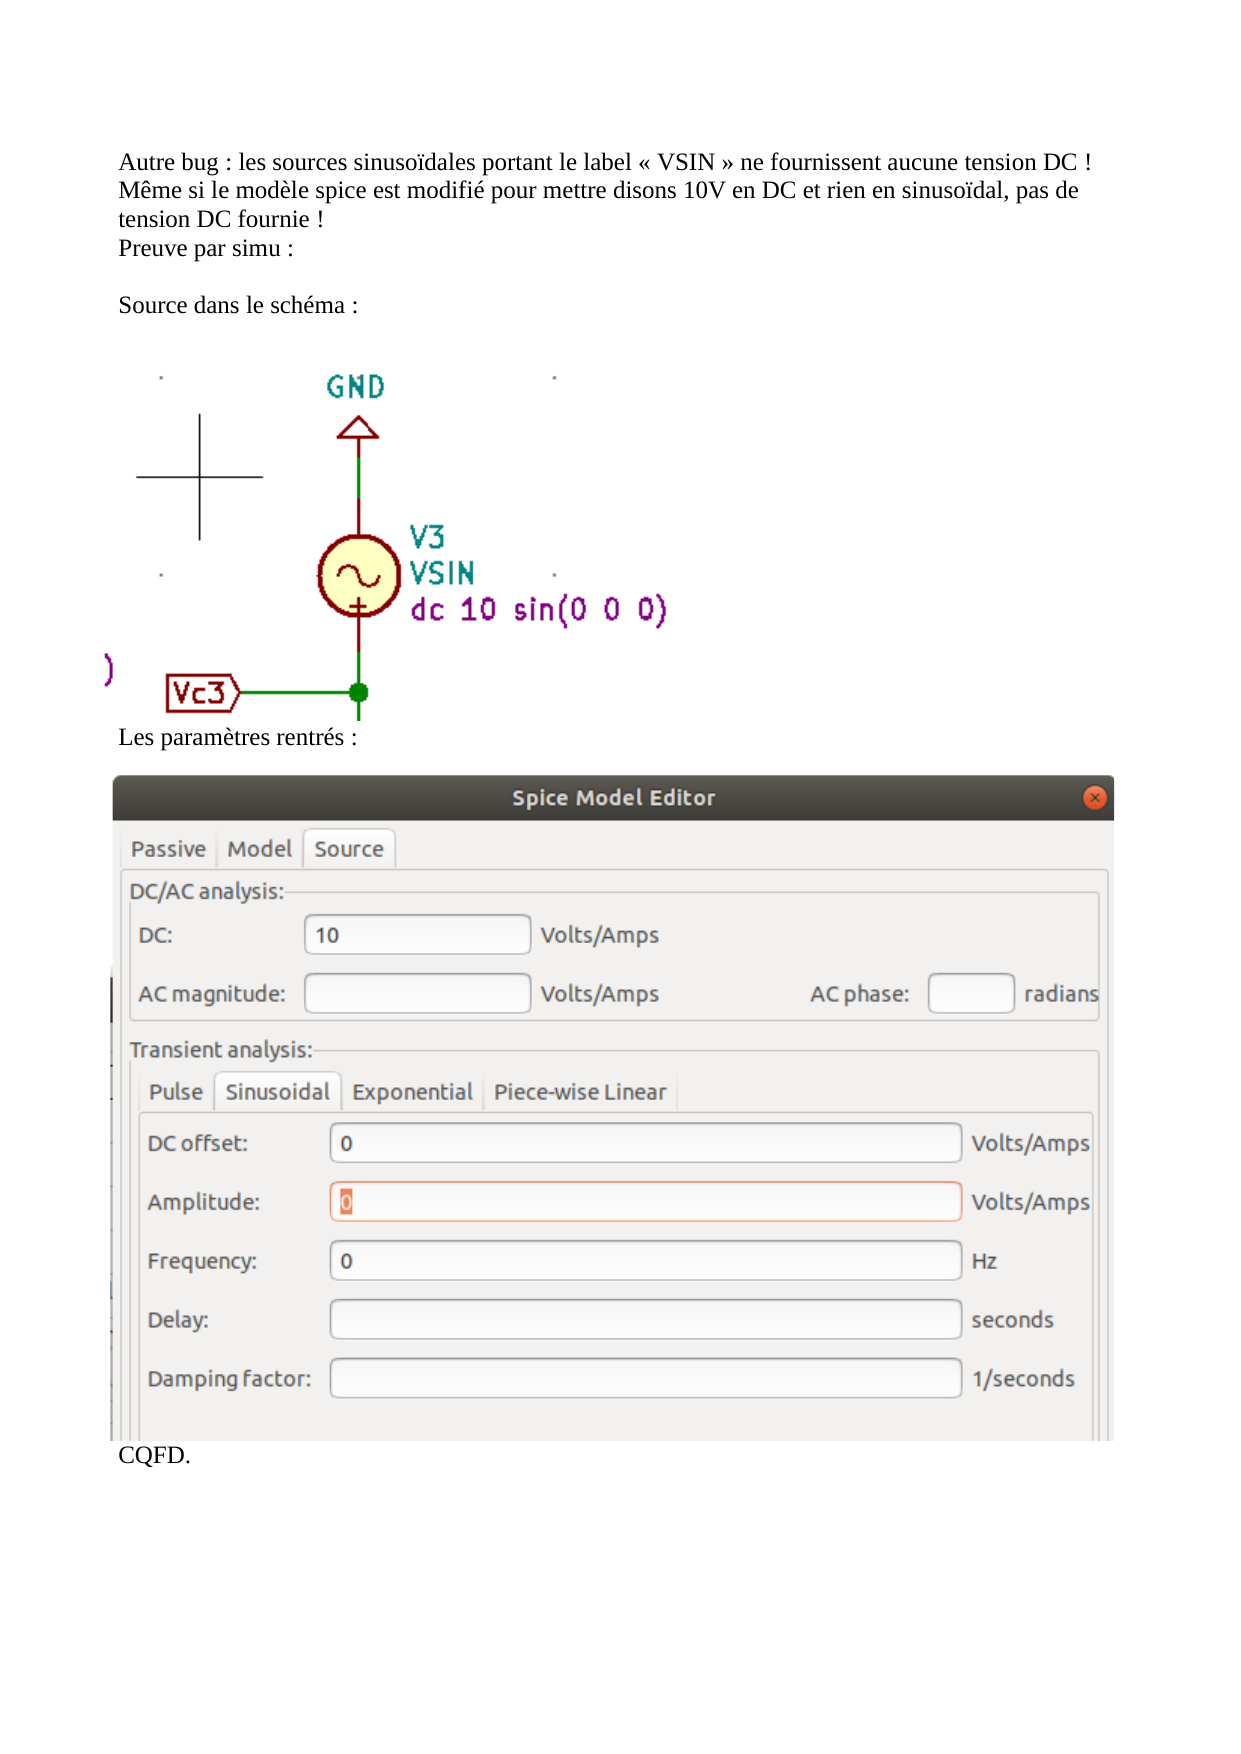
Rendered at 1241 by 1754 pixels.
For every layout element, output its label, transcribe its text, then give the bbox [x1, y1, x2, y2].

text Source dans le schéma : [118, 291, 1122, 319]
text Preuve par simu : [118, 233, 1122, 262]
picture [102, 342, 713, 721]
picture [110, 775, 1115, 1441]
text Les paramètres rentrés : [118, 722, 1122, 751]
text Autre bug : les sources sinusoïdales portant le label « VSIN » ne fournissent aucune tension DC ! [118, 147, 1122, 176]
text CQFD. [118, 751, 1122, 1469]
text Même si le modèle spice est modifié pour mettre disons 10V en DC et rien en sinusoïdal, pas de tension DC fournie ! [118, 176, 1122, 233]
